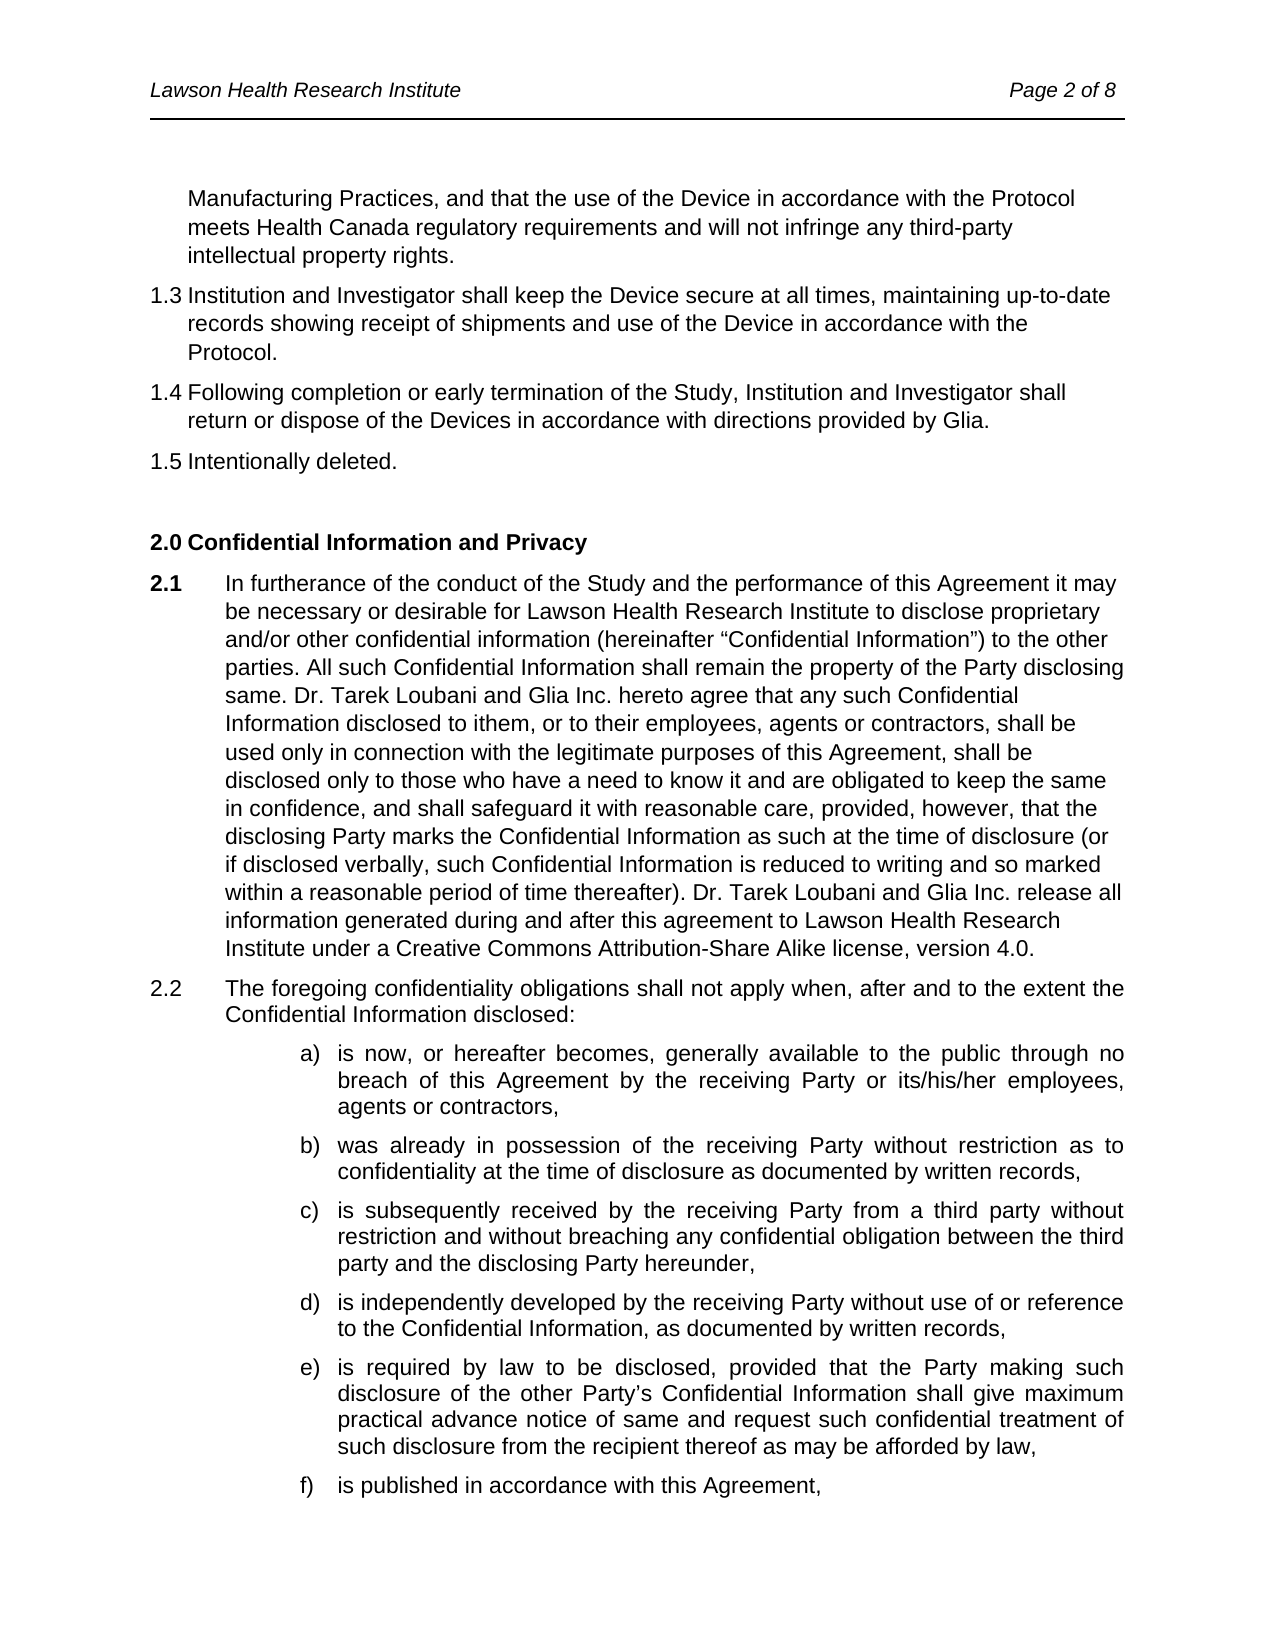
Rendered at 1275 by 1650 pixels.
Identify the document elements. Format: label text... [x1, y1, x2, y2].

list is independently developed by the receiving Party without use of or reference to the Confidential Information, as documented by written records, [300, 1288, 1125, 1341]
list is subsequently received by the receiving Party from a third party without restriction and without breaching any confidential obligation between the third party and the disclosing Party hereunder, [300, 1197, 1125, 1276]
list is now, or hereafter becomes, generally available to the public through no breach of this Agreement by the receiving Party or its/his/her employees, agents or contractors, [300, 1040, 1125, 1119]
list is published in accordance with this Agreement, [300, 1472, 1125, 1498]
list Manufacturing Practices, and that the use of the Device in accordance with the Protocol meets Health Canada regulatory requirements and will not infringe any third-party intellectual property rights. [150, 184, 1125, 269]
list Intentionally deleted. [150, 447, 1125, 475]
text 2.2 The foregoing confidentiality obligations shall not apply when, after and to the extent the Confidential Information disclosed: [150, 975, 1125, 1028]
text 2.1 In furtherance of the conduct of the Study and the performance of this Agreement it may be necessary or desirable for Lawson Health Research Institute to disclose proprietary and/or other confidential information (hereinafter “Confidential Information”) to the other parties. All such Confidential Information shall remain the property of the Party disclosing same. Dr. Tarek Loubani and Glia Inc. hereto agree that any such Confidential Information disclosed to ithem, or to their employees, agents or contractors, shall be used only in connection with the legitimate purposes of this Agreement, shall be disclosed only to those who have a need to know it and are obligated to keep the same in confidence, and shall safeguard it with reasonable care, provided, however, that the disclosing Party marks the Confidential Information as such at the time of disclosure (or if disclosed verbally, such Confidential Information is reduced to writing and so marked within a reasonable period of time thereafter). Dr. Tarek Loubani and Glia Inc. release all information generated during and after this agreement to Lawson Health Research Institute under a Creative Commons Attribution-Share Alike license, version 4.0. [150, 569, 1125, 962]
list was already in possession of the receiving Party without restriction as to confidentiality at the time of disclosure as documented by written records, [300, 1132, 1125, 1184]
list Following completion or early termination of the Study, Institution and Investigator shall return or dispose of the Devices in accordance with directions provided by Glia. [150, 378, 1125, 434]
list Confidential Information and Privacy [150, 528, 1125, 556]
list is required by law to be disclosed, provided that the Party making such disclosure of the other Party’s Confidential Information shall give maximum practical advance notice of same and request such confidential treatment of such disclosure from the recipient thereof as may be afforded by law, [300, 1354, 1125, 1459]
list Institution and Investigator shall keep the Device secure at all times, maintaining up-to-date records showing receipt of shipments and use of the Device in accordance with the Protocol. [150, 281, 1125, 366]
